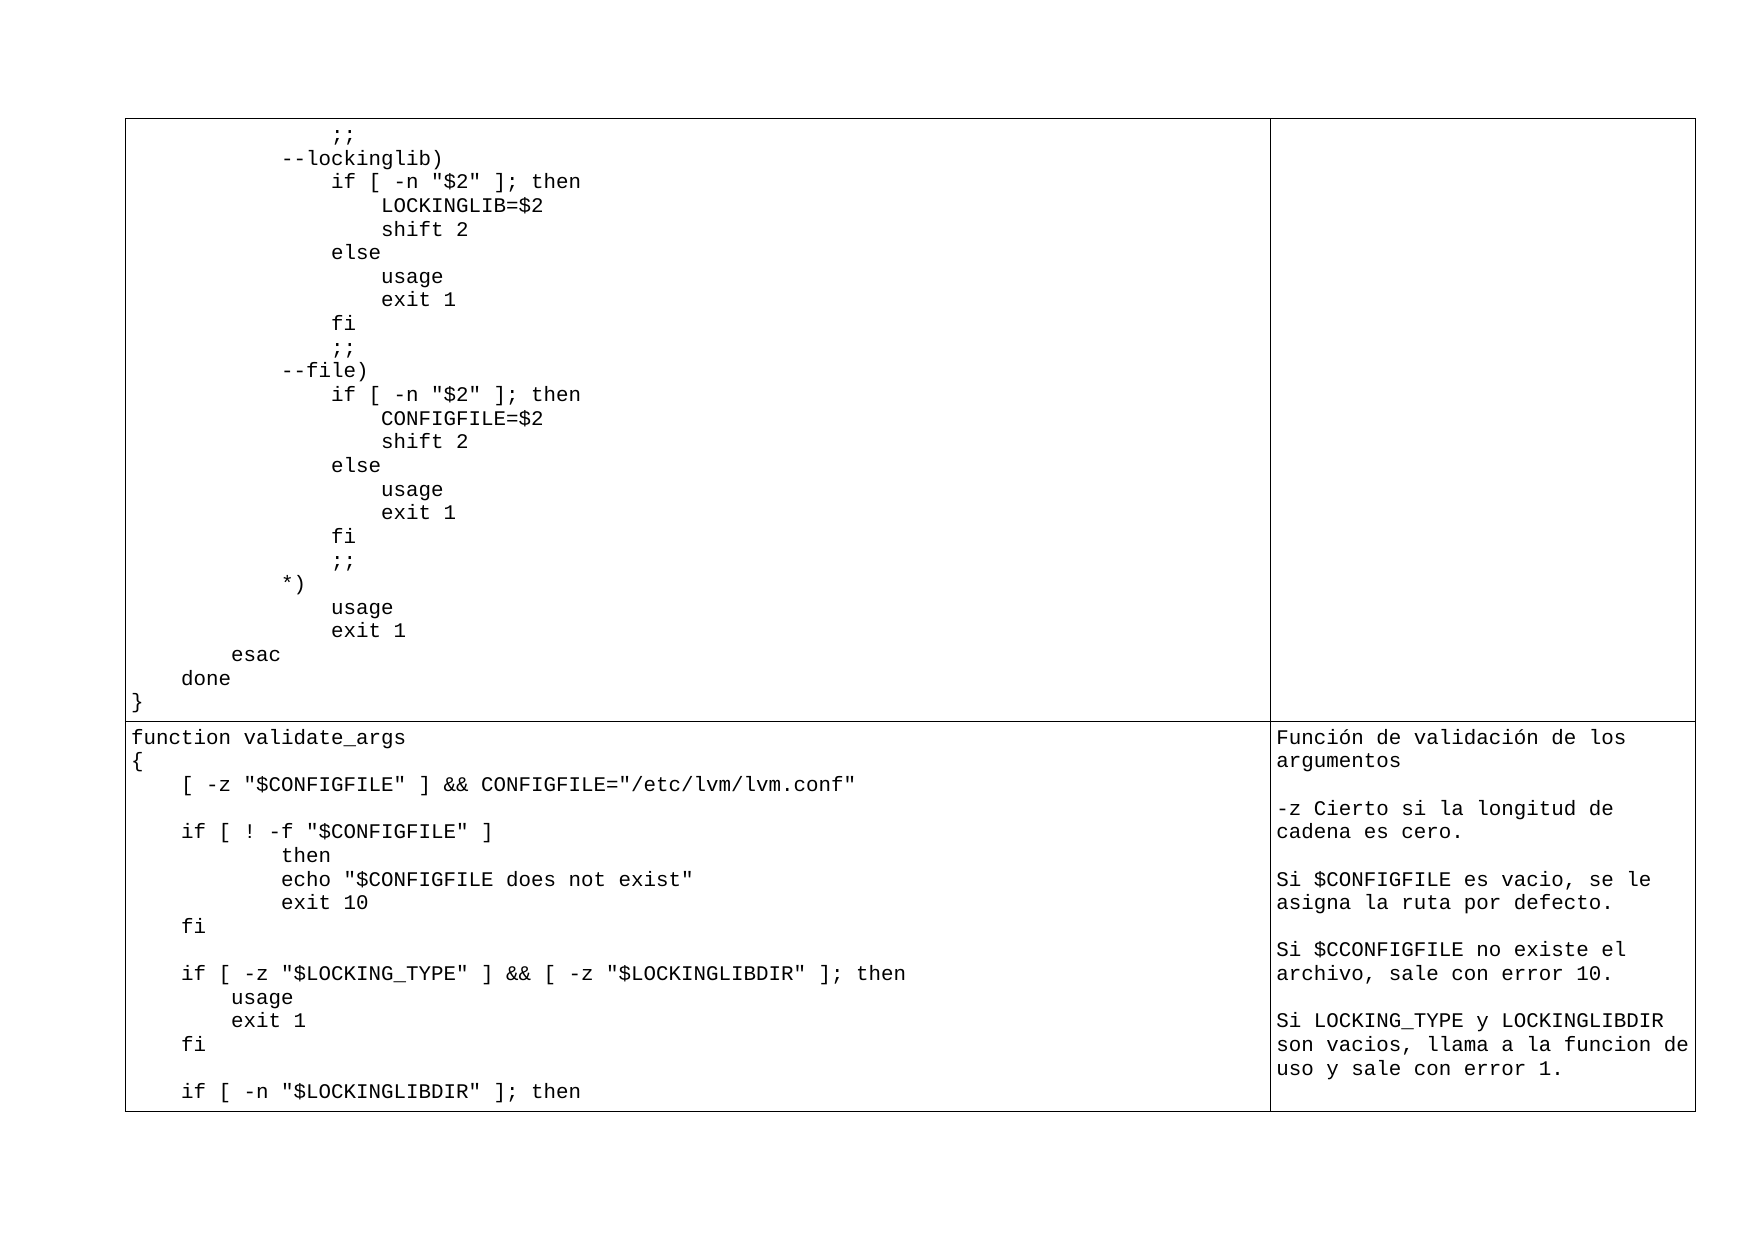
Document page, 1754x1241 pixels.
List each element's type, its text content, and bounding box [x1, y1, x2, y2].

table_cell Función de validación de los argumentos -z Cierto si la longitud de cadena es cero. Si $CONFIGFILE es vacio, se le asigna la ruta por defecto. Si $CCONFIGFILE no existe el archivo, sale con error 10. Si LOCKING_TYPE y LOCKINGLIBDIR son vacios, llama a la funcion de uso y sale con error 1. [1271, 722, 1695, 1111]
table_cell ;; --lockinglib) if [ -n "$2" ]; then LOCKINGLIB=$2 shift 2 else usage exit 1 fi ;; --file) if [ -n "$2" ]; then CONFIGFILE=$2 shift 2 else usage exit 1 fi ;; *) usage exit 1 esac done } [126, 119, 1270, 721]
table_cell [1271, 119, 1695, 721]
table_cell function validate_args { [ -z "$CONFIGFILE" ] && CONFIGFILE="/etc/lvm/lvm.conf" if [ ! -f "$CONFIGFILE" ] then echo "$CONFIGFILE does not exist" exit 10 fi if [ -z "$LOCKING_TYPE" ] && [ -z "$LOCKINGLIBDIR" ]; then usage exit 1 fi if [ -n "$LOCKINGLIBDIR" ]; then [126, 722, 1270, 1111]
